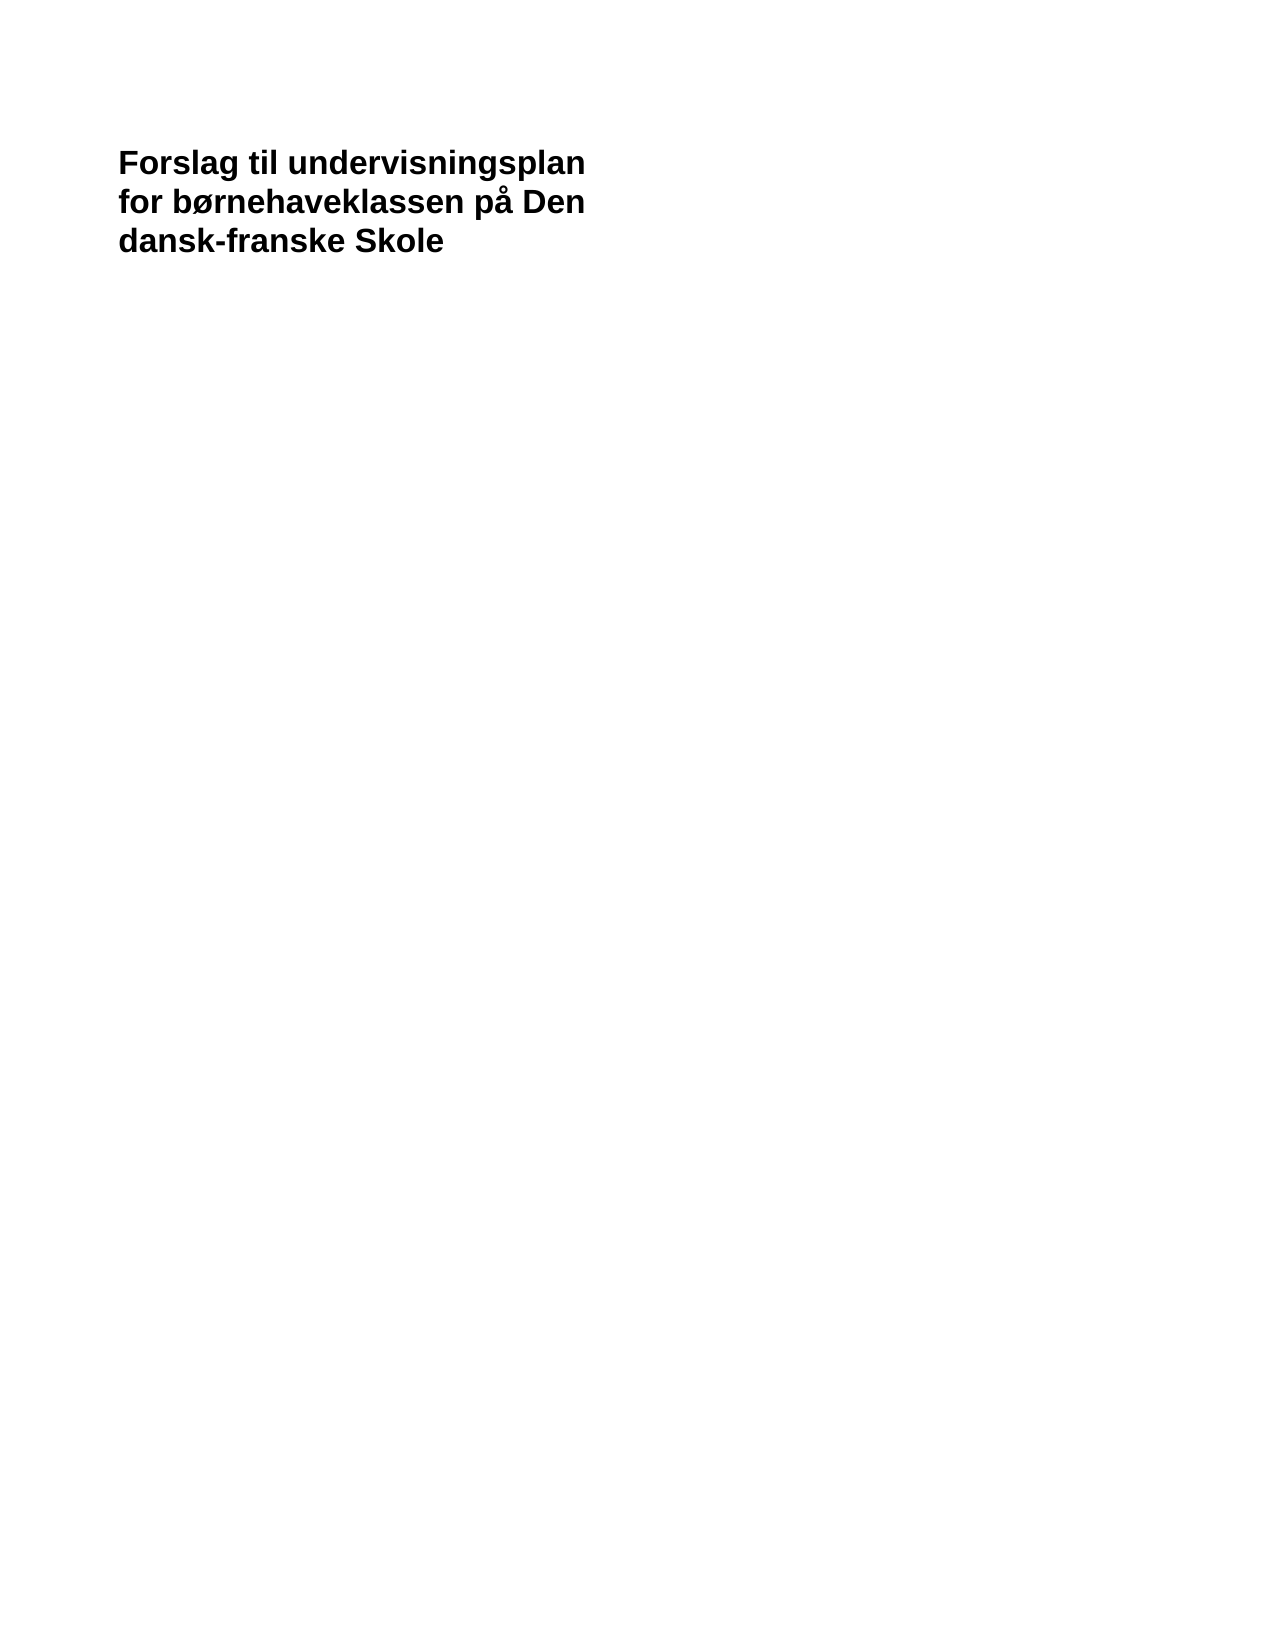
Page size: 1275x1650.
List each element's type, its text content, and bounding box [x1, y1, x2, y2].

subtitle Forslag til undervisningsplan for børnehaveklassen på Den dansk-franske Skole [118, 143, 637, 259]
